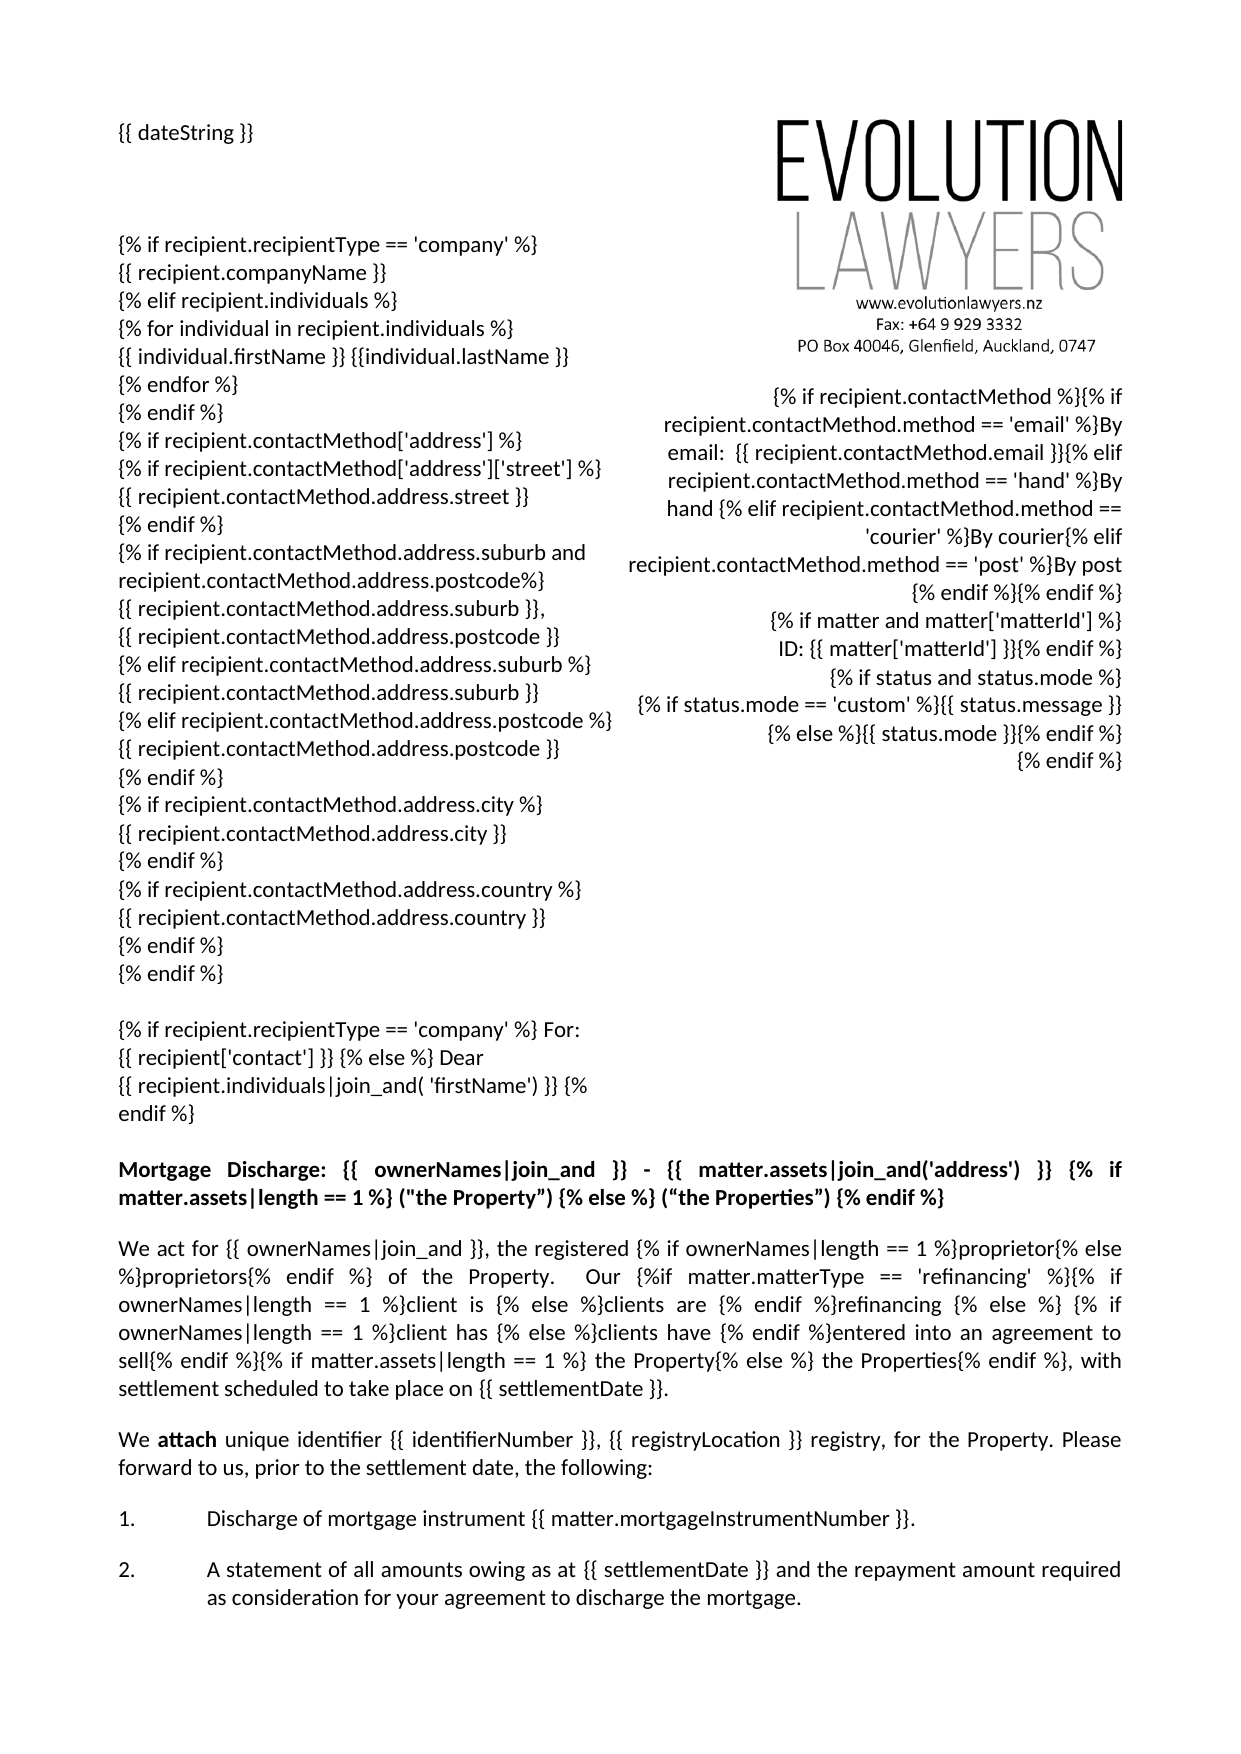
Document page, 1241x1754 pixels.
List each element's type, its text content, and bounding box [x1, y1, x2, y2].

picture [776, 118, 1123, 355]
subtitle Mortgage Discharge: {{ ownerNames|join_and }} - {{ matter.assets|join_and('address') }} {% if matter.assets|length == 1 %} ("the Property”) {% else %} (“the Properties”) {% endif %} [118, 1155, 1122, 1211]
text We act for {{ ownerNames|join_and }}, the registered {% if ownerNames|length == 1 %}proprietor{% else %}proprietors{% endif %} of the Property. Our {%if matter.matterType == 'refinancing' %}{% if ownerNames|length == 1 %}client is {% else %}clients are {% endif %}refinancing {% else %} {% if ownerNames|length == 1 %}client has {% else %}clients have {% endif %}entered into an agreement to sell{% endif %}{% if matter.assets|length == 1 %} the Property{% else %} the Properties{% endif %}, with settlement scheduled to take place on {{ settlementDate }}. [118, 1234, 1122, 1402]
table_header {% if recipient.contactMethod %}{% if recipient.contactMethod.method == 'email' %}By email: {{ recipient.contactMethod.email }}{% elif recipient.contactMethod.method == 'hand' %}By hand {% elif recipient.contactMethod.method == 'courier' %}By courier{% elif recipient.contactMethod.method == 'post' %}By post {% endif %}{% endif %} {% if matter and matter['matterId'] %} ID: {{ matter['matterId'] }}{% endif %} {% if status and status.mode %} {% if status.mode == 'custom' %}{{ status.message }}{% else %}{{ status.mode }}{% endif %} {% endif %} [620, 118, 1122, 1127]
list A statement of all amounts owing as at {{ settlementDate }} and the repayment amount required as consideration for your agreement to discharge the mortgage. [118, 1555, 1122, 1611]
text We attach unique identifier {{ identifierNumber }}, {{ registryLocation }} registry, for the Property. Please forward to us, prior to the settlement date, the following: [118, 1425, 1122, 1481]
table_header {{ dateString }} {% if recipient.recipientType == 'company' %} {{ recipient.companyName }} {% elif recipient.individuals %} {% for individual in recipient.individuals %} {{ individual.firstName }} {{individual.lastName }} {% endfor %} {% endif %} {% if recipient.contactMethod['address'] %} {% if recipient.contactMethod['address']['street'] %} {{ recipient.contactMethod.address.street }} {% endif %} {% if recipient.contactMethod.address.suburb and recipient.contactMethod.address.postcode%} {{ recipient.contactMethod.address.suburb }}, {{ recipient.contactMethod.address.postcode }} {% elif recipient.contactMethod.address.suburb %} {{ recipient.contactMethod.address.suburb }} {% elif recipient.contactMethod.address.postcode %} {{ recipient.contactMethod.address.postcode }} {% endif %} {% if recipient.contactMethod.address.city %} {{ recipient.contactMethod.address.city }} {% endif %} {% if recipient.contactMethod.address.country %} {{ recipient.contactMethod.address.country }} {% endif %} {% endif %} [118, 118, 620, 1015]
table_cell {% if recipient.recipientType == 'company' %} For: {{ recipient['contact'] }} {% else %} Dear {{ recipient.individuals|join_and( 'firstName') }} {% endif %} [118, 1015, 620, 1127]
list Discharge of mortgage instrument {{ matter.mortgageInstrumentNumber }}. [118, 1504, 1122, 1532]
